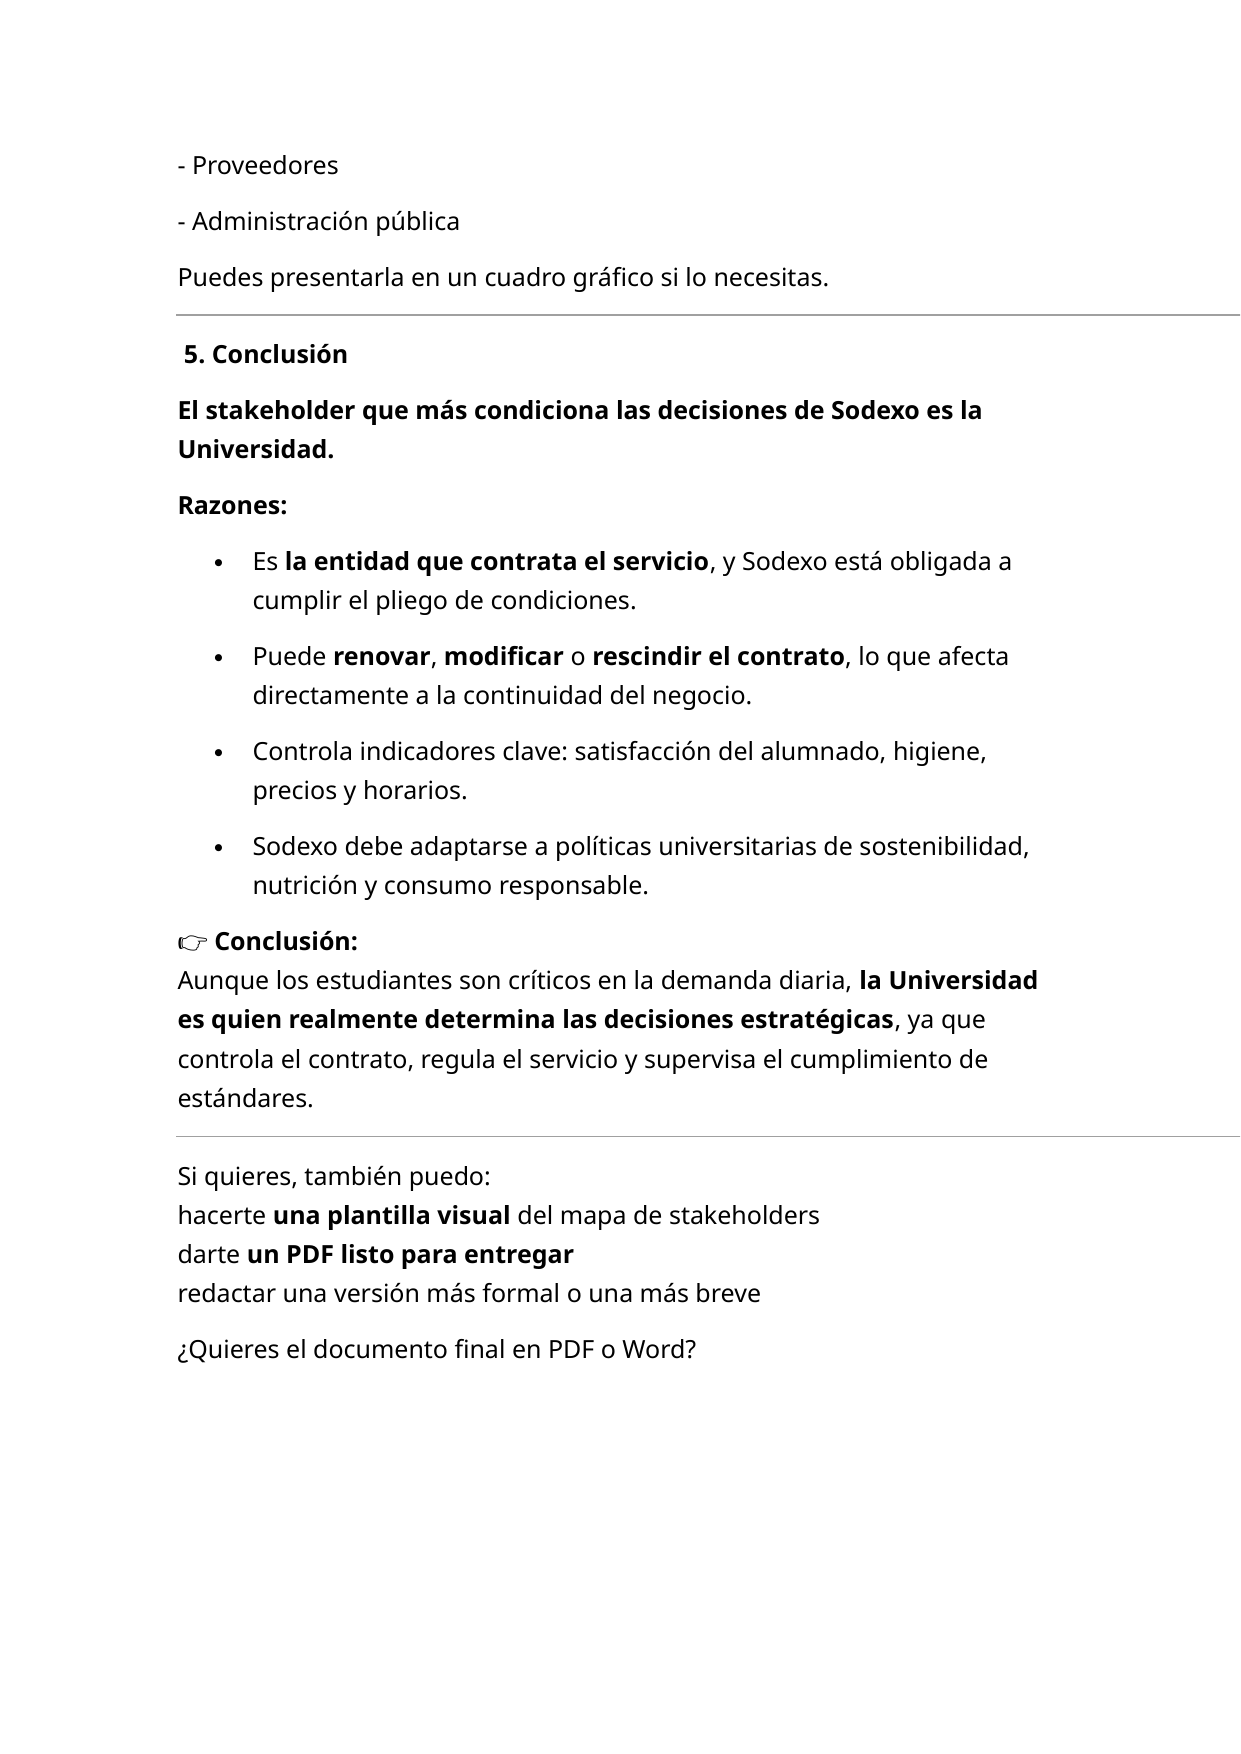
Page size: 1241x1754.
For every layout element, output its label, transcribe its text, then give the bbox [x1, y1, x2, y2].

text El stakeholder que más condiciona las decisiones de Sodexo es la Universidad. [177, 393, 1063, 466]
text Puedes presentarla en un cuadro gráfico si lo necesitas. [177, 259, 1063, 293]
list Sodexo debe adaptarse a políticas universitarias de sostenibilidad, nutrición y consumo responsable. [215, 829, 1063, 902]
text 5. Conclusión [177, 337, 1063, 371]
text Si quieres, también puedo: hacerte una plantilla visual del mapa de stakeholders darte un PDF listo para entregar redactar una versión más formal o una más breve [177, 1158, 1063, 1310]
text - Proveedores [177, 148, 1063, 182]
text - Administración pública [177, 203, 1063, 237]
text Razones: [177, 488, 1063, 522]
text 👉 Conclusión: Aunque los estudiantes son críticos en la demanda diaria, la Universidad es quien realmente determina las decisiones estratégicas, ya que controla el contrato, regula el servicio y supervisa el cumplimiento de estándares. [177, 924, 1063, 1114]
text ¿Quieres el documento final en PDF o Word? [177, 1332, 1063, 1366]
list Puede renovar, modificar o rescindir el contrato, lo que afecta directamente a la continuidad del negocio. [215, 639, 1063, 712]
list Es la entidad que contrata el servicio, y Sodexo está obligada a cumplir el pliego de condiciones. [215, 544, 1063, 617]
list Controla indicadores clave: satisfacción del alumnado, higiene, precios y horarios. [215, 734, 1063, 807]
